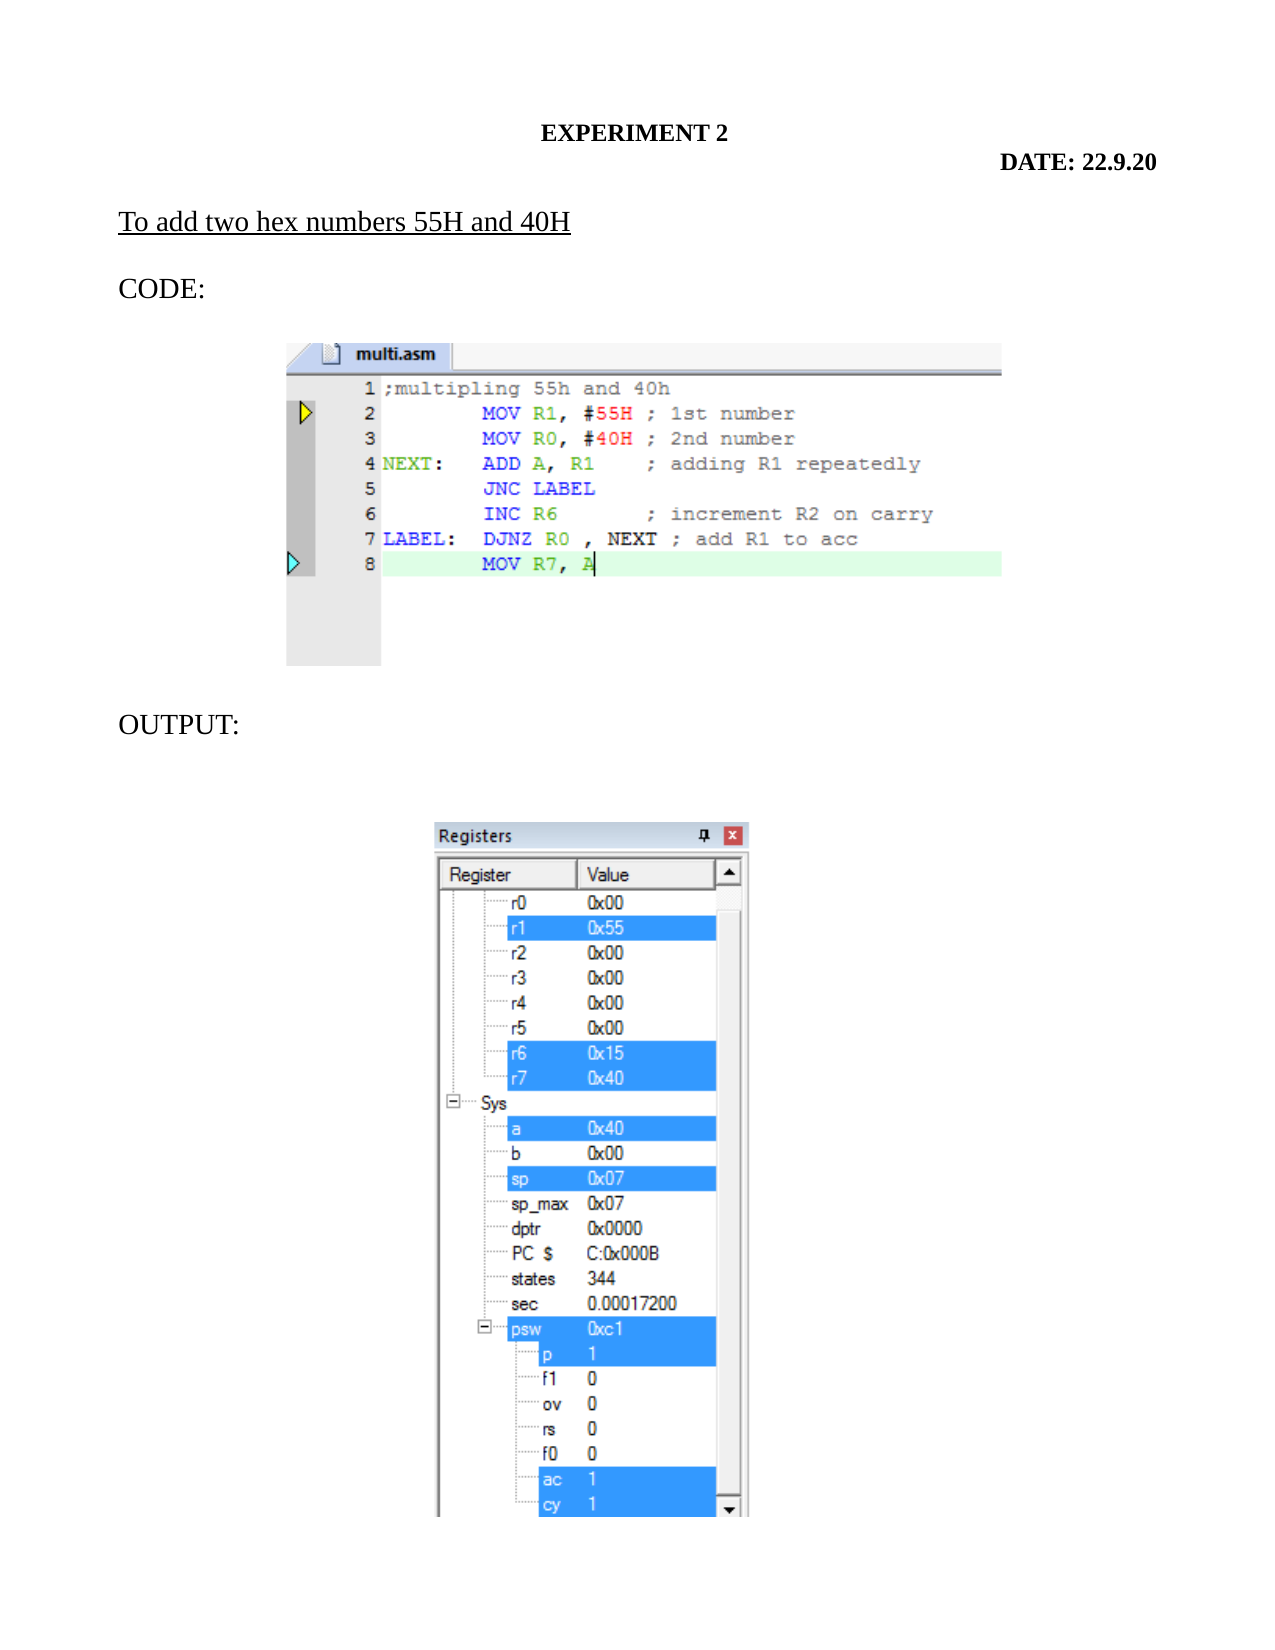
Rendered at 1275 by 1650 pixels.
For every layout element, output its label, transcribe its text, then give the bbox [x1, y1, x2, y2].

text To add two hex numbers 55H and 40H [118, 204, 1157, 238]
picture [434, 822, 753, 1517]
text DATE: 22.9.20 [118, 147, 1157, 176]
picture [286, 343, 1002, 666]
text EXPERIMENT 2 [118, 118, 1157, 147]
text CODE: [118, 271, 1157, 305]
text OUTPUT: [118, 707, 1157, 774]
